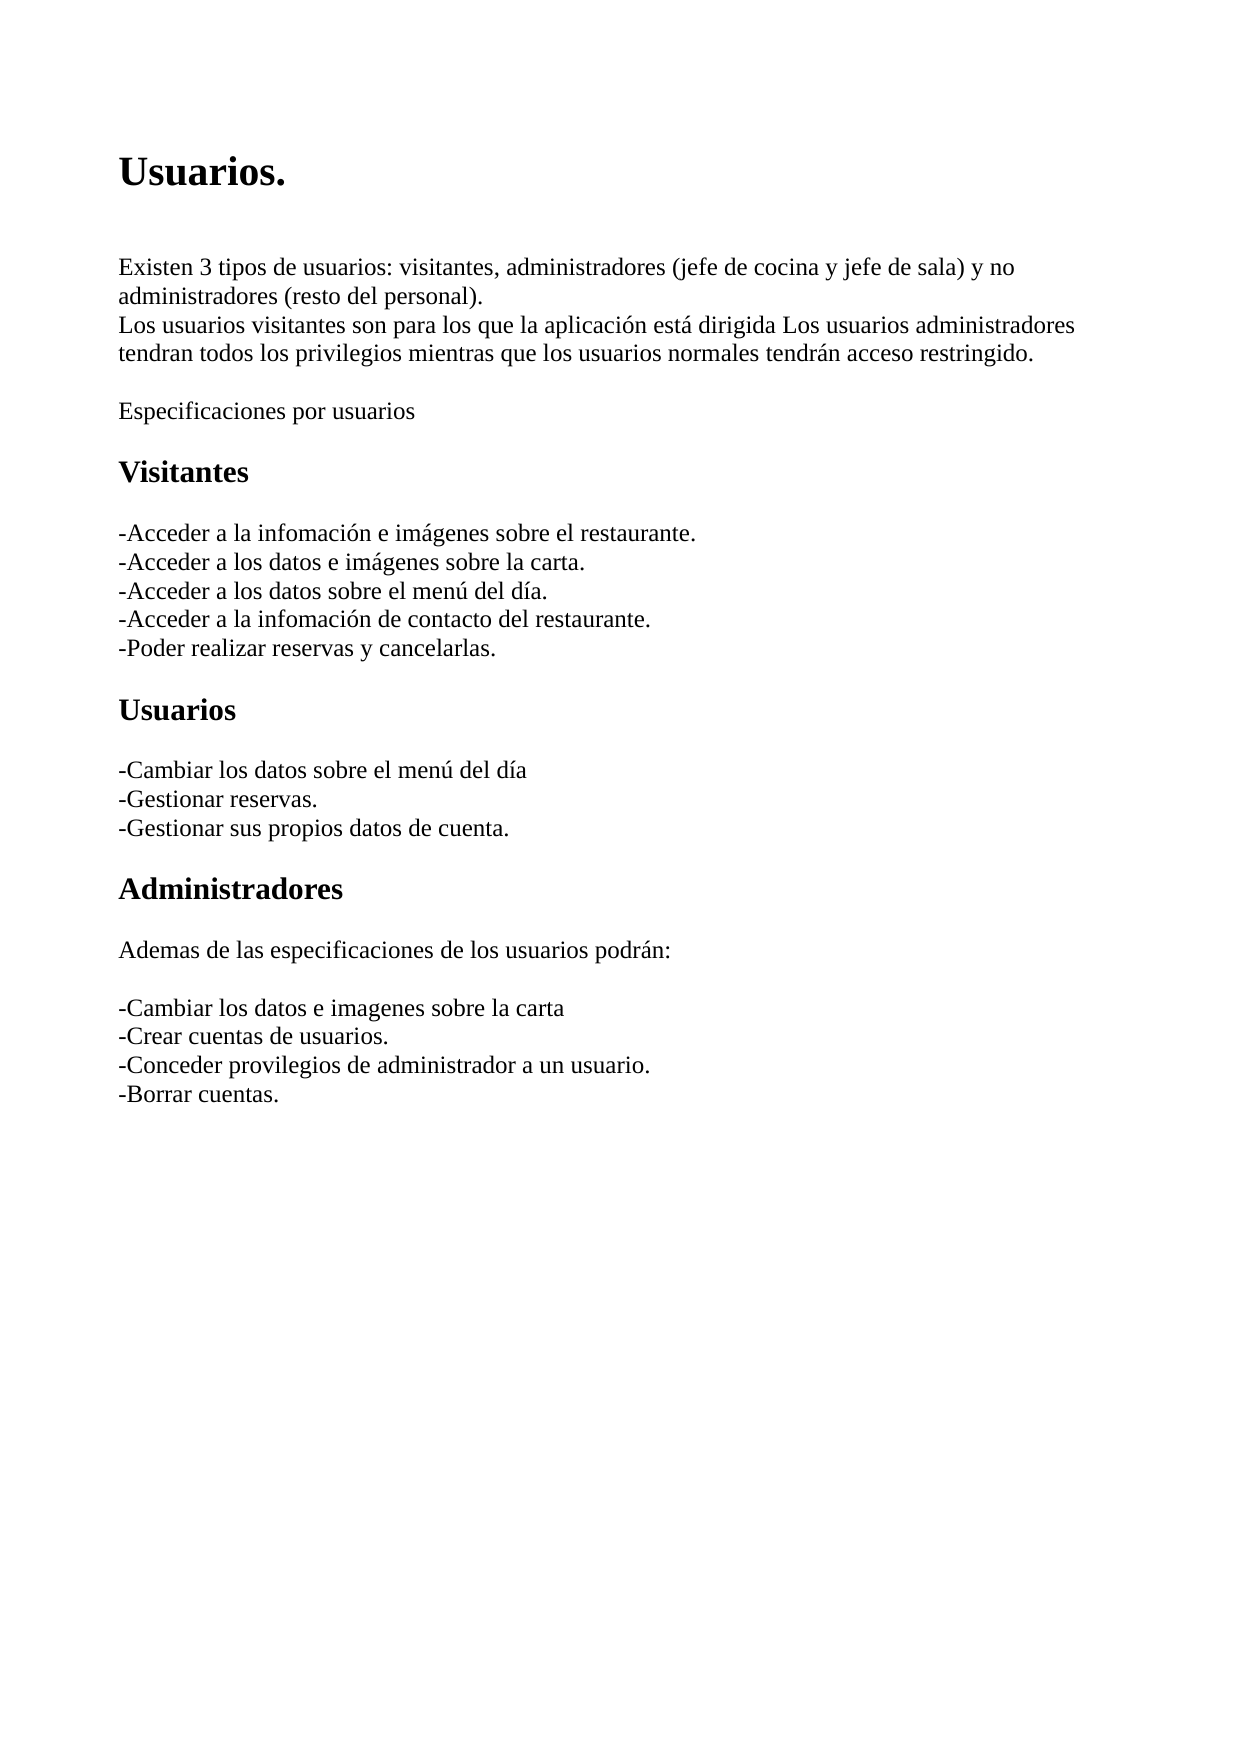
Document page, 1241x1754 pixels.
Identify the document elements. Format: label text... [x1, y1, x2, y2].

text Ademas de las especificaciones de los usuarios podrán: [118, 906, 1122, 964]
text -Cambiar los datos e imagenes sobre la carta -Crear cuentas de usuarios. -Conceder provilegios de administrador a un usuario. -Borrar cuentas. [118, 964, 1122, 1136]
text -Acceder a la infomación e imágenes sobre el restaurante. -Acceder a los datos e imágenes sobre la carta. -Acceder a los datos sobre el menú del día. -Acceder a la infomación de contacto del restaurante. -Poder realizar reservas y cancelarlas. Usuarios [118, 489, 1122, 727]
text Usuarios. [118, 118, 1122, 195]
text -Cambiar los datos sobre el menú del día -Gestionar reservas. -Gestionar sus propios datos de cuenta. Administradores [118, 727, 1122, 906]
text Existen 3 tipos de usuarios: visitantes, administradores (jefe de cocina y jefe de sala) y no administradores (resto del personal). Los usuarios visitantes son para los que la aplicación está dirigida Los usuarios administradores tendran todos los privilegios mientras que los usuarios normales tendrán acceso restringido. Especificaciones por usuarios Visitantes [118, 223, 1122, 489]
